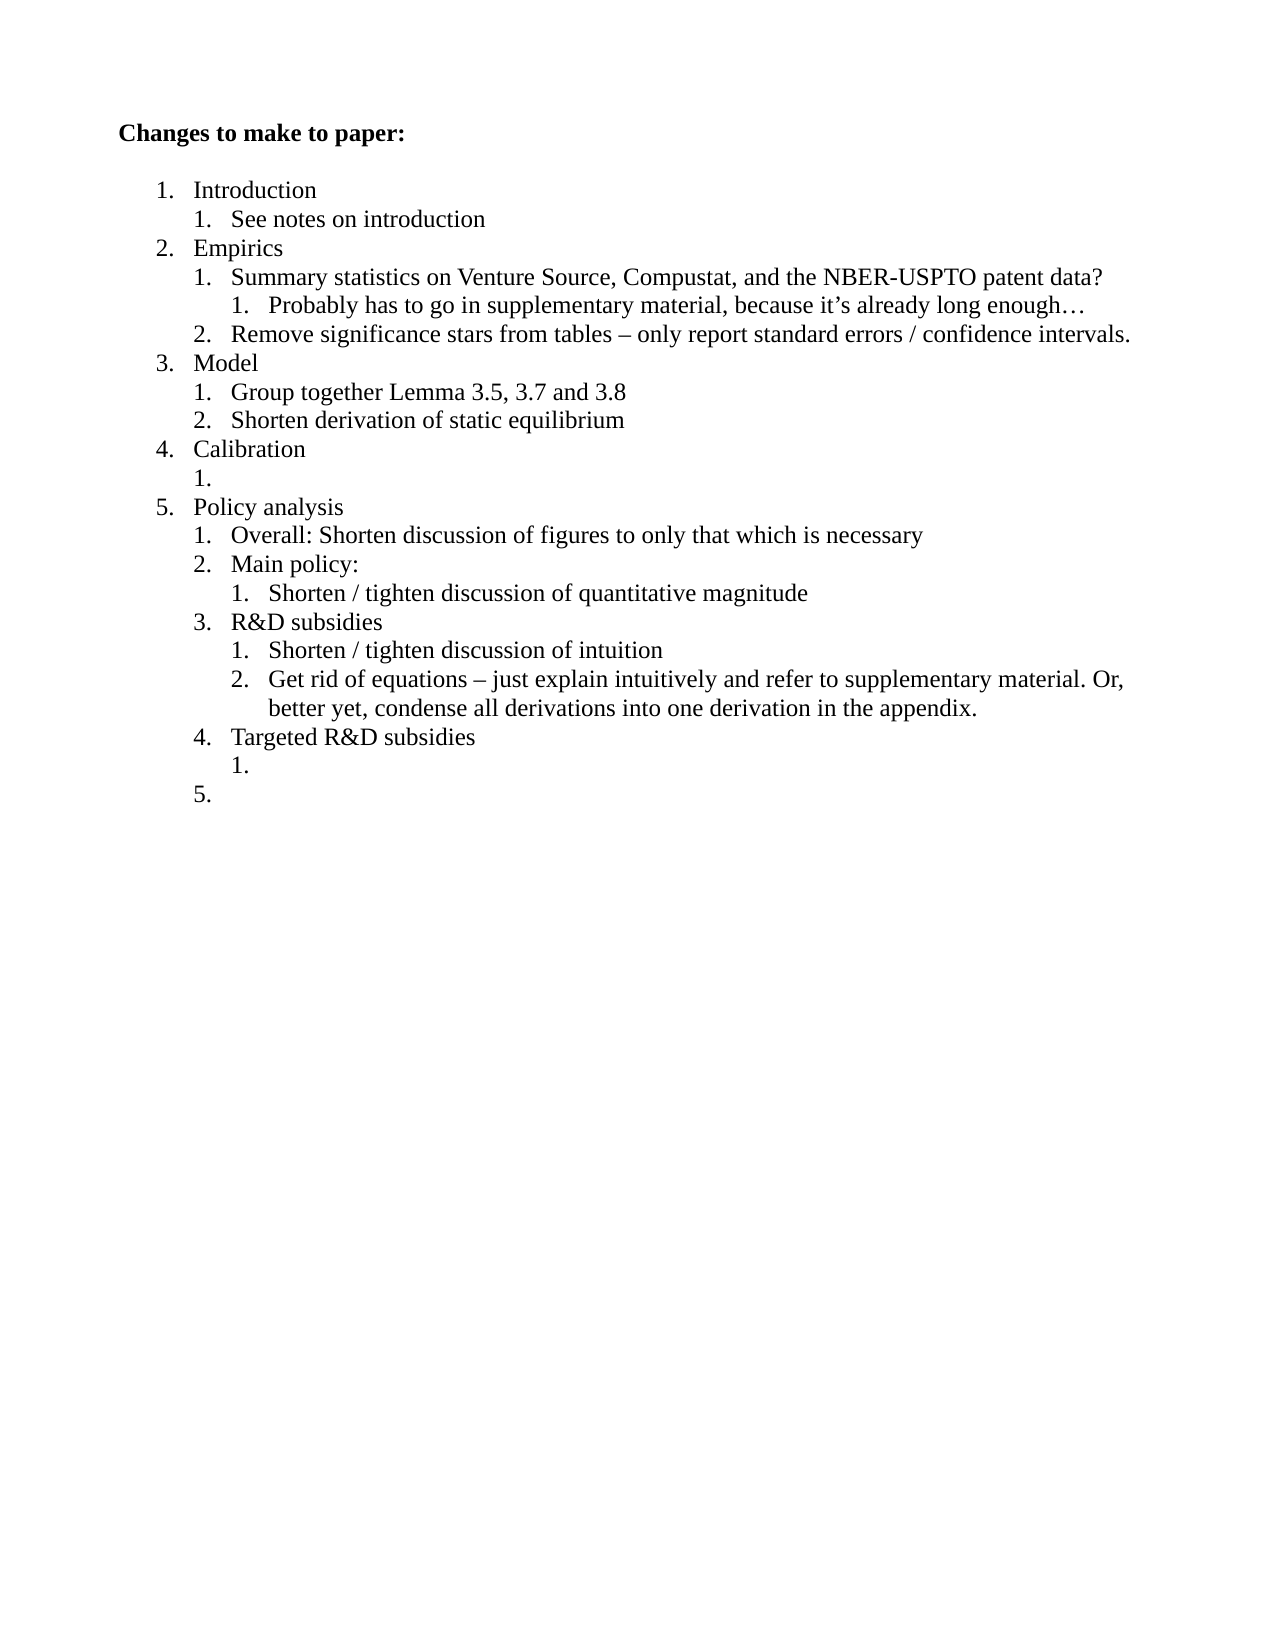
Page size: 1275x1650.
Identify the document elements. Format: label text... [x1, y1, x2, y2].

list Shorten derivation of static equilibrium [193, 406, 1157, 434]
list Empirics [156, 233, 1157, 262]
list Main policy: [193, 549, 1157, 578]
list Get rid of equations – just explain intuitively and refer to supplementary material. Or, better yet, condense all derivations into one derivation in the appendix. [231, 664, 1157, 722]
list Probably has to go in supplementary material, because it’s already long enough… [231, 291, 1157, 319]
list Overall: Shorten discussion of figures to only that which is necessary [193, 521, 1157, 549]
list Targeted R&D subsidies [193, 722, 1157, 751]
list Summary statistics on Venture Source, Compustat, and the NBER-USPTO patent data? [193, 262, 1157, 291]
list Remove significance stars from tables – only report standard errors / confidence intervals. [193, 319, 1157, 348]
list Calibration [156, 434, 1157, 463]
list Shorten / tighten discussion of intuition [231, 636, 1157, 664]
text Changes to make to paper: [118, 118, 1157, 147]
list See notes on introduction [193, 204, 1157, 233]
list Introduction [156, 176, 1157, 204]
list Policy analysis [156, 492, 1157, 521]
list R&D subsidies [193, 607, 1157, 636]
list Model [156, 348, 1157, 377]
list Group together Lemma 3.5, 3.7 and 3.8 [193, 377, 1157, 406]
list Shorten / tighten discussion of quantitative magnitude [231, 578, 1157, 607]
